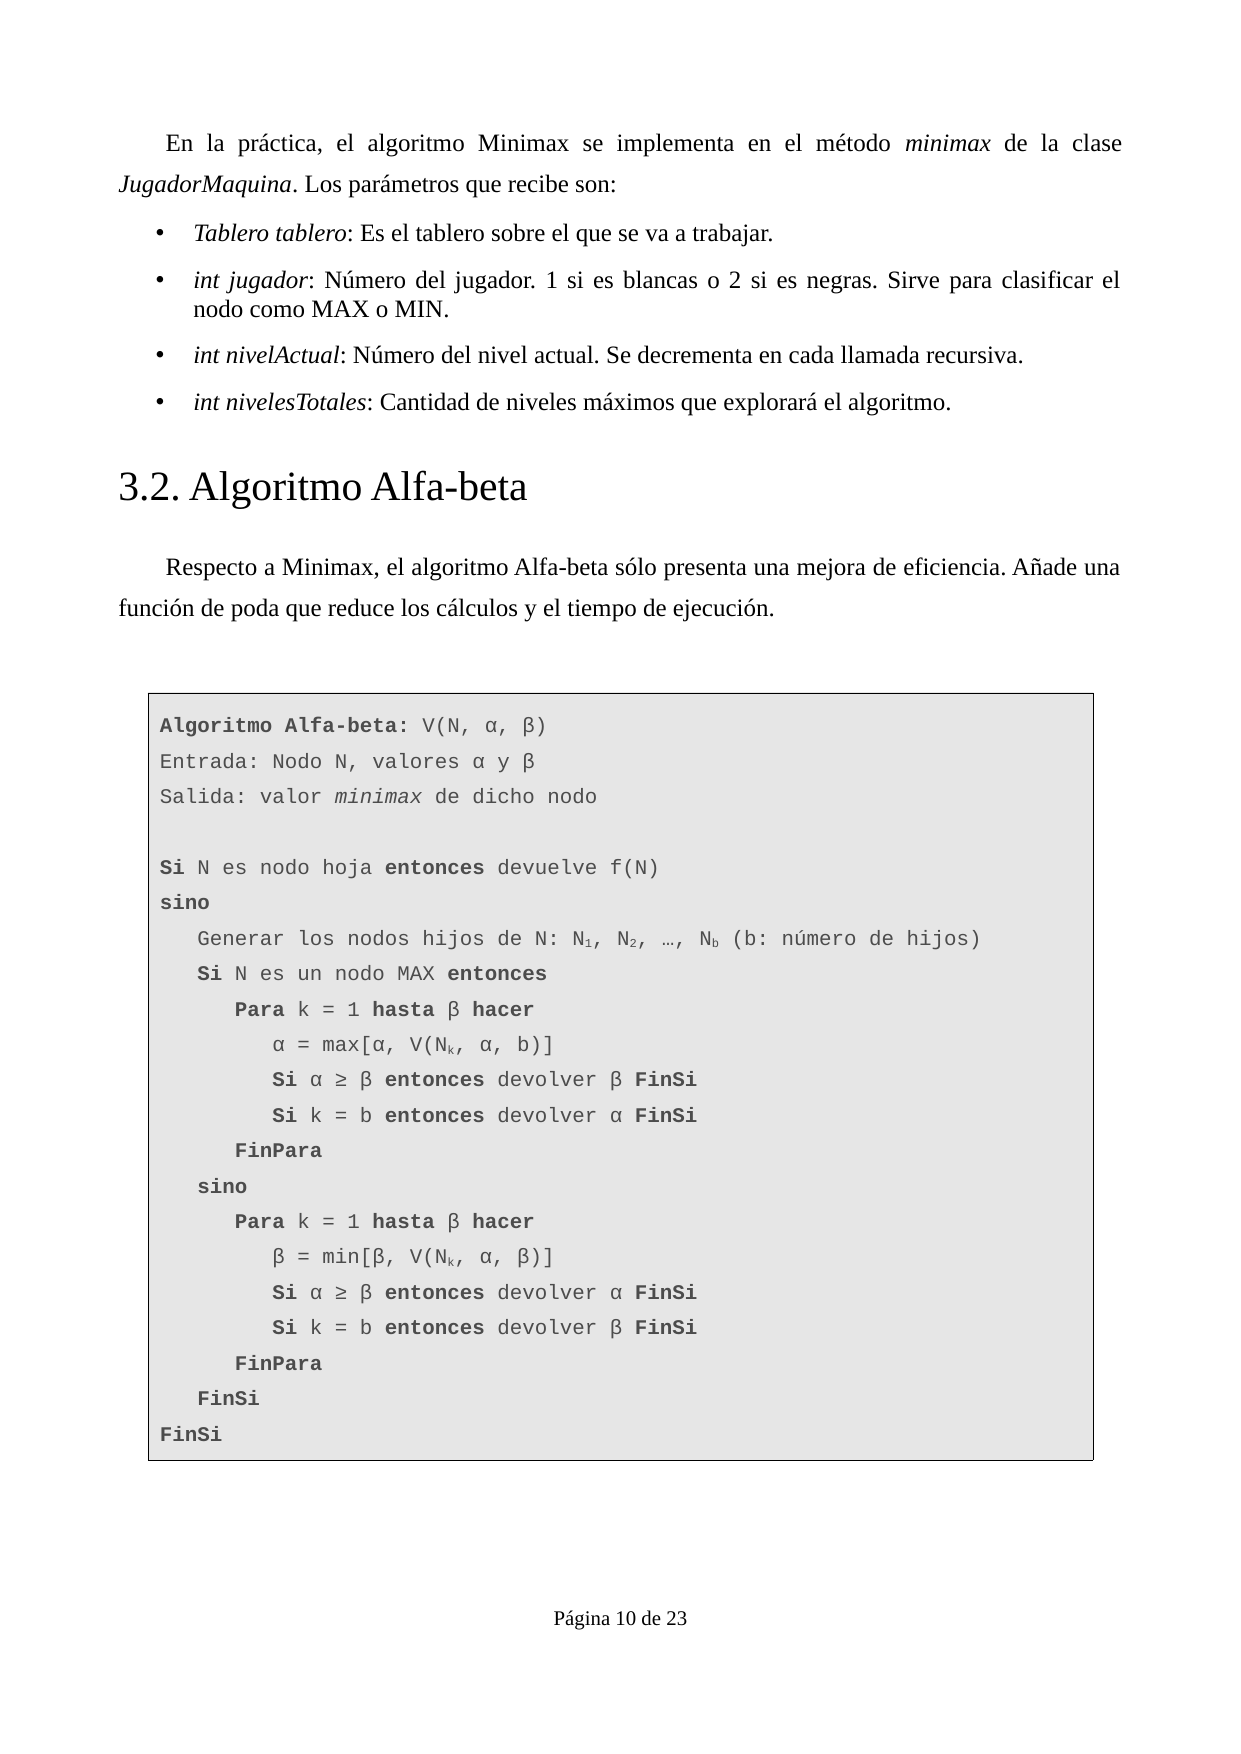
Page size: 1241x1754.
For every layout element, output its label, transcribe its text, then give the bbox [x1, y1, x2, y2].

text FinPara [149, 1330, 1093, 1365]
list int nivelActual: Número del nivel actual. Se decrementa en cada llamada recursiva. [156, 340, 1122, 369]
text Si α ≥ β entonces devolver β FinSi [149, 1047, 1093, 1082]
text α = max[α, V(Nk, α, b)] [149, 1011, 1093, 1047]
text sino [149, 869, 1093, 905]
list int jugador: Número del jugador. 1 si es blancas o 2 si es negras. Sirve para clasificar el nodo como MAX o MIN. [156, 265, 1122, 322]
text FinSi [149, 1365, 1093, 1401]
text Entrada: Nodo N, valores α y β [149, 728, 1093, 763]
text Para k = 1 hasta β hacer [149, 976, 1093, 1011]
subtitle 3.2. Algoritmo Alfa-beta [118, 461, 1122, 509]
text FinPara [149, 1117, 1093, 1153]
list Tablero tablero: Es el tablero sobre el que se va a trabajar. [156, 218, 1122, 247]
text Para k = 1 hasta β hacer [149, 1188, 1093, 1224]
list int nivelesTotales: Cantidad de niveles máximos que explorará el algoritmo. [156, 387, 1122, 415]
text En la práctica, el algoritmo Minimax se implementa en el método minimax de la clase JugadorMaquina. Los parámetros que recibe son: [118, 118, 1122, 201]
text sino [149, 1153, 1093, 1188]
text FinSi [149, 1401, 1093, 1460]
text Respecto a Minimax, el algoritmo Alfa-beta sólo presenta una mejora de eficiencia. Añade una función de poda que reduce los cálculos y el tiempo de ejecución. [118, 542, 1122, 624]
text Si α ≥ β entonces devolver α FinSi [149, 1259, 1093, 1294]
text Salida: valor minimax de dicho nodo [149, 763, 1093, 799]
text Algoritmo Alfa-beta: V(N, α, β) [149, 694, 1093, 728]
text Si k = b entonces devolver β FinSi [149, 1294, 1093, 1330]
text β = min[β, V(Nk, α, β)] [149, 1224, 1093, 1259]
text Generar los nodos hijos de N: N1, N2, …, Nb (b: número de hijos) [149, 905, 1093, 940]
text Si N es un nodo MAX entonces [149, 940, 1093, 976]
text Si N es nodo hoja entonces devuelve f(N) [149, 834, 1093, 869]
text Si k = b entonces devolver α FinSi [149, 1082, 1093, 1117]
